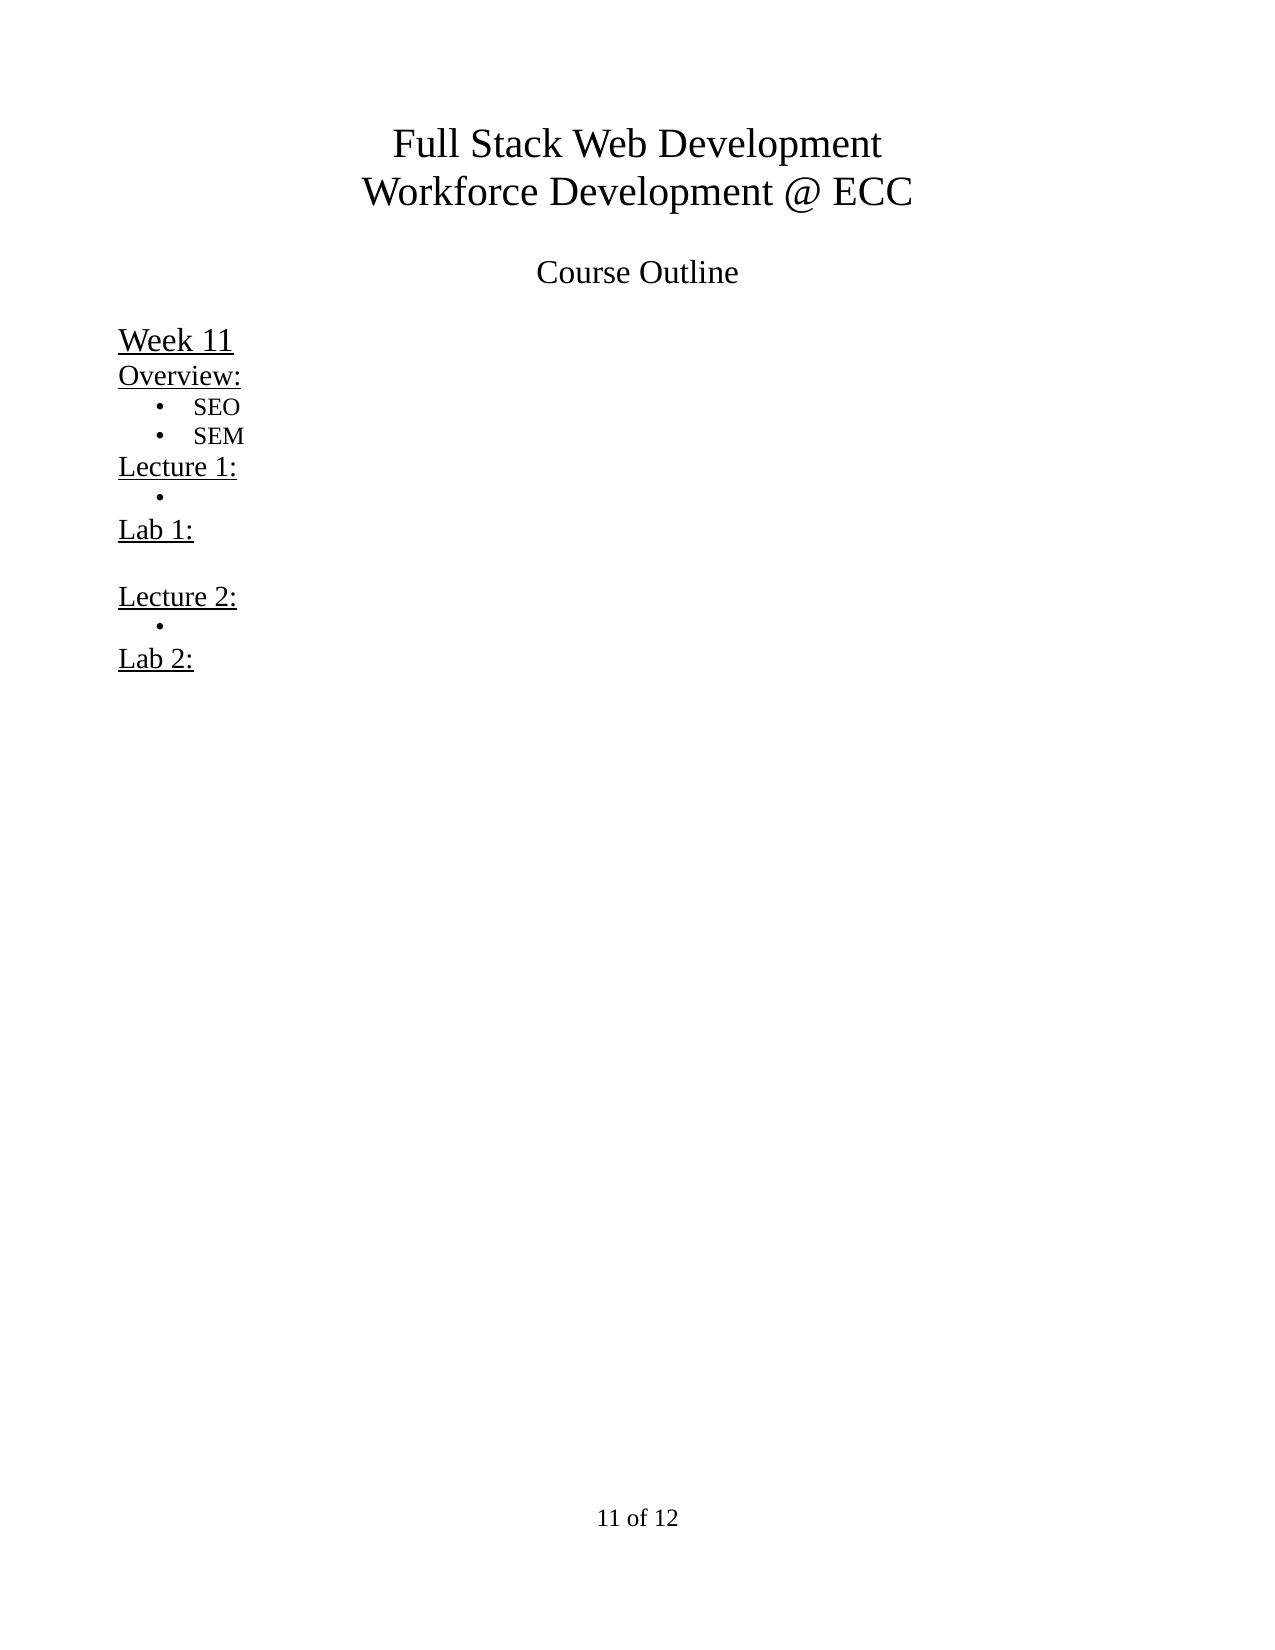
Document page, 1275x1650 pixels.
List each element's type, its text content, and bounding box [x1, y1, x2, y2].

text Lab 2: [118, 641, 1157, 675]
text Overview: [118, 358, 1157, 392]
text Week 11 [118, 320, 1157, 358]
text Lecture 1: [118, 449, 1157, 483]
text Lab 1: [118, 512, 1157, 545]
text Lecture 2: [118, 579, 1157, 612]
list SEO [156, 392, 1157, 421]
list SEM [156, 421, 1157, 449]
